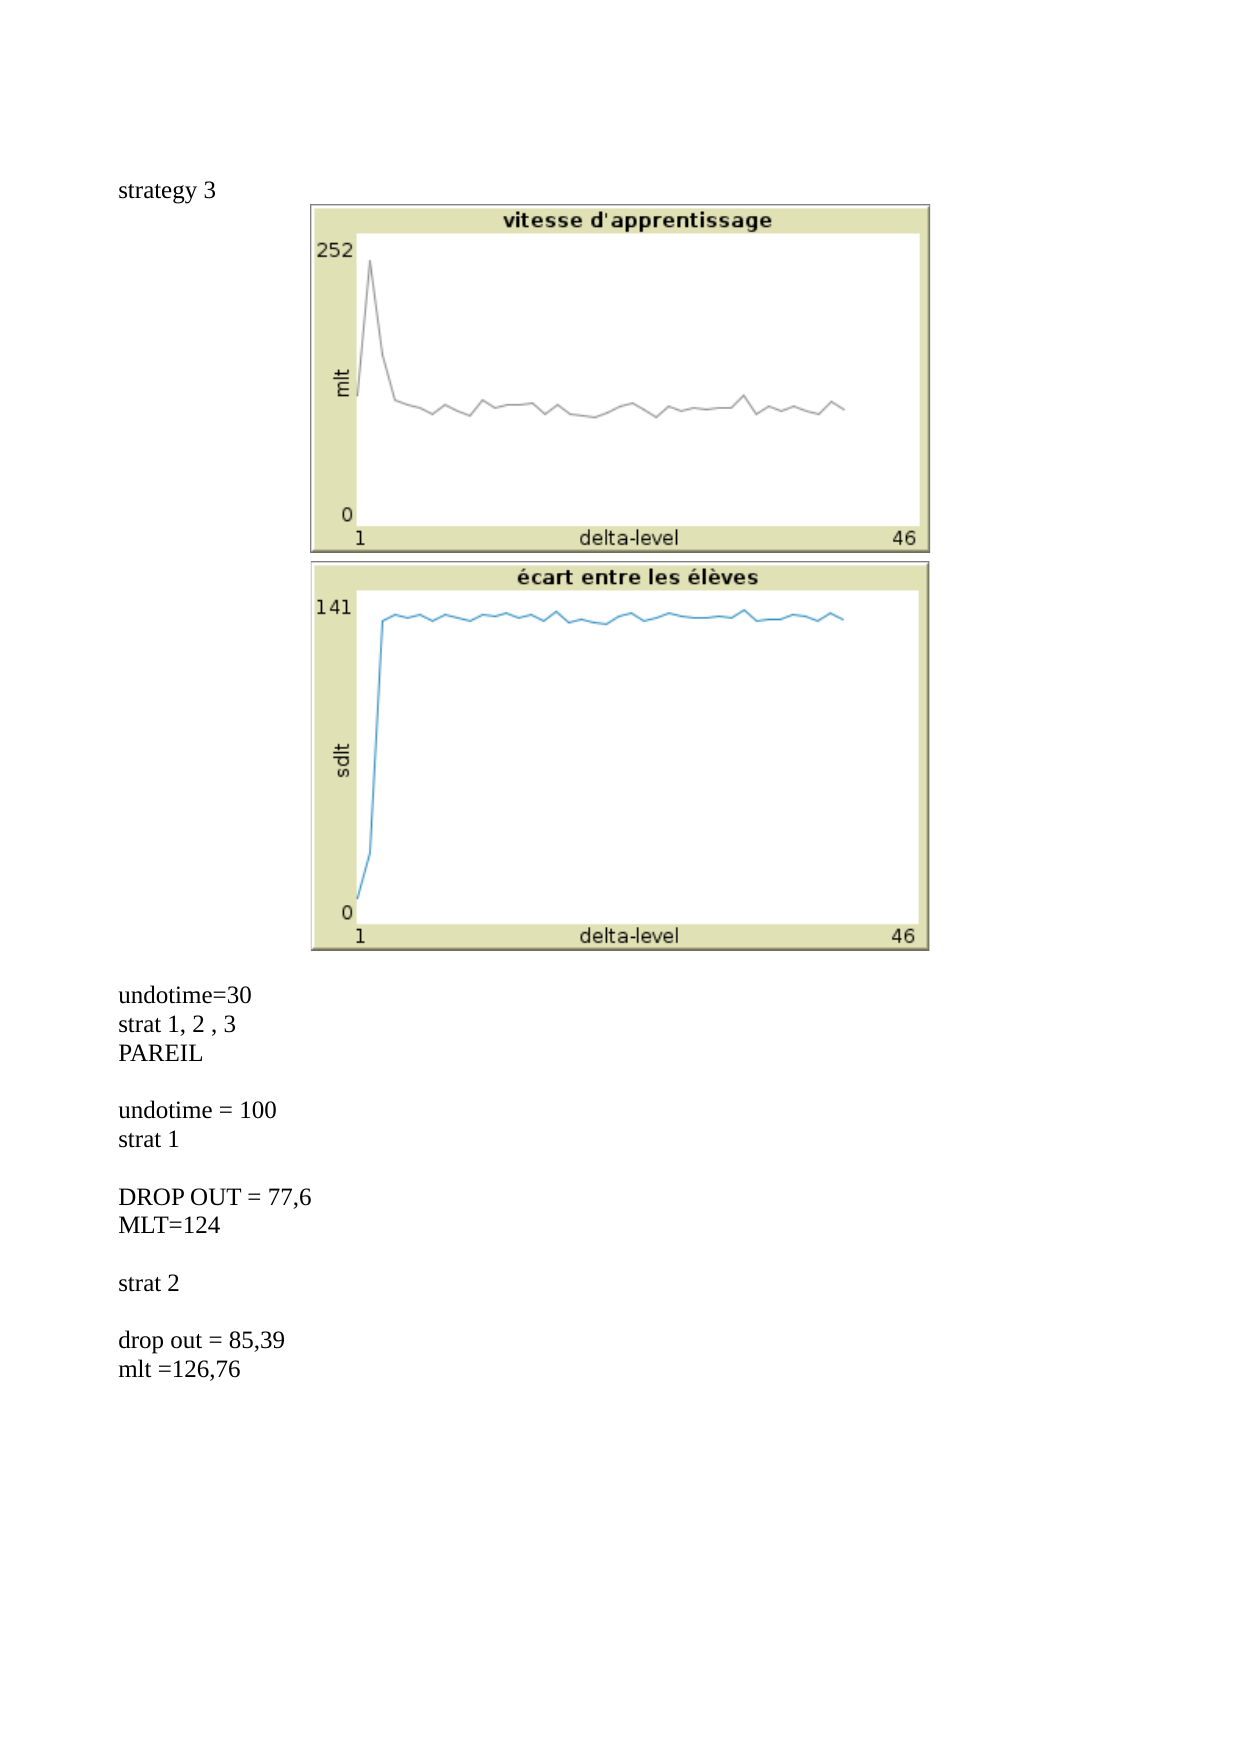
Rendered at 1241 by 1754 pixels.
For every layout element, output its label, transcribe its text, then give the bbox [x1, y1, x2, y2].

picture [310, 561, 930, 951]
text strategy 3 [118, 176, 1122, 204]
text DROP OUT = 77,6 [118, 1182, 1122, 1211]
text strat 2 [118, 1268, 1122, 1297]
text PAREIL [118, 1038, 1122, 1067]
text undotime=30 [118, 981, 1122, 1009]
text strat 1, 2 , 3 [118, 1009, 1122, 1038]
text mlt =126,76 [118, 1354, 1122, 1383]
text strat 1 [118, 1124, 1122, 1153]
picture [310, 204, 931, 553]
text drop out = 85,39 [118, 1326, 1122, 1354]
text undotime = 100 [118, 1096, 1122, 1124]
text MLT=124 [118, 1211, 1122, 1239]
